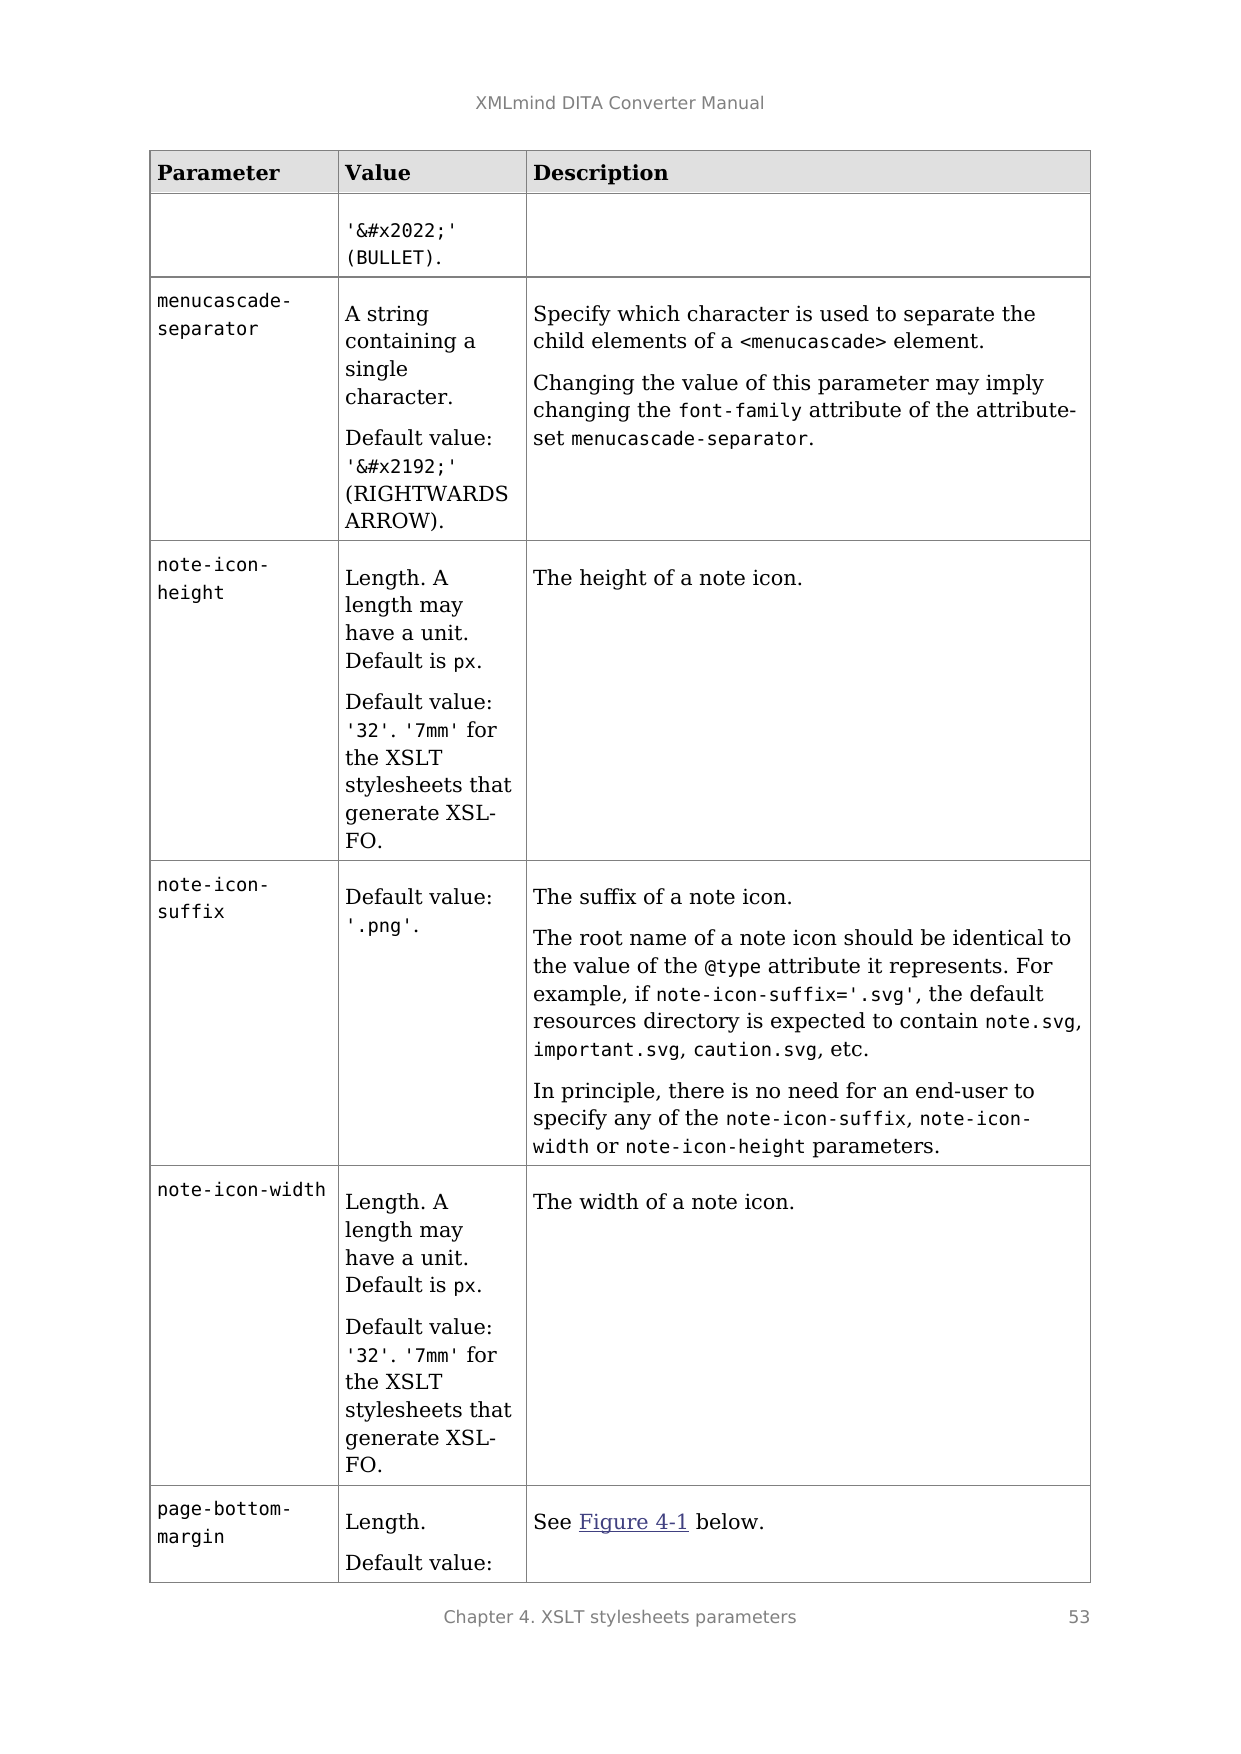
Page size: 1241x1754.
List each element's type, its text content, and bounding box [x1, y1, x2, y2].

table_cell note-icon-height [151, 541, 338, 860]
table_cell note-icon-width [151, 1166, 338, 1484]
table_cell The height of a note icon. [527, 541, 1090, 860]
table_cell Default value: '.png'. [339, 861, 526, 1165]
table_cell See Figure 4-1 below. [527, 1486, 1090, 1582]
table_cell A string containing a single character. Default value: '&#x2192;' (RIGHTWARDS ARROW). [339, 278, 526, 540]
table_header Parameter [151, 151, 338, 192]
table_cell menucascade-separator [151, 278, 338, 540]
table_cell Length. A length may have a unit. Default is px. Default value: '32'. '7mm' for the XSLT stylesheets that generate XSL-FO. [339, 541, 526, 860]
table_header Value [339, 151, 526, 192]
table_cell note-icon-suffix [151, 861, 338, 1165]
table_header Description [527, 151, 1090, 192]
table_cell The width of a note icon. [527, 1166, 1090, 1484]
table_cell Specify which character is used to separate the child elements of a <menucascade> element. Changing the value of this parameter may imply changing the font-family attribute of the attribute-set menucascade-separator. [527, 278, 1090, 540]
table_cell [527, 194, 1090, 276]
table_cell The suffix of a note icon. The root name of a note icon should be identical to the value of the @type attribute it represents. For example, if note-icon-suffix='.svg', the default resources directory is expected to contain note.svg, important.svg, caution.svg, etc. In principle, there is no need for an end-user to specify any of the note-icon-suffix, note-icon-width or note-icon-height parameters. [527, 861, 1090, 1165]
table_cell '&#x2022;' (BULLET). [339, 194, 526, 276]
table_cell Length. Default value: [339, 1486, 526, 1582]
table_cell [151, 194, 338, 276]
table_cell Length. A length may have a unit. Default is px. Default value: '32'. '7mm' for the XSLT stylesheets that generate XSL-FO. [339, 1166, 526, 1484]
table_cell page-bottom-margin [151, 1486, 338, 1582]
